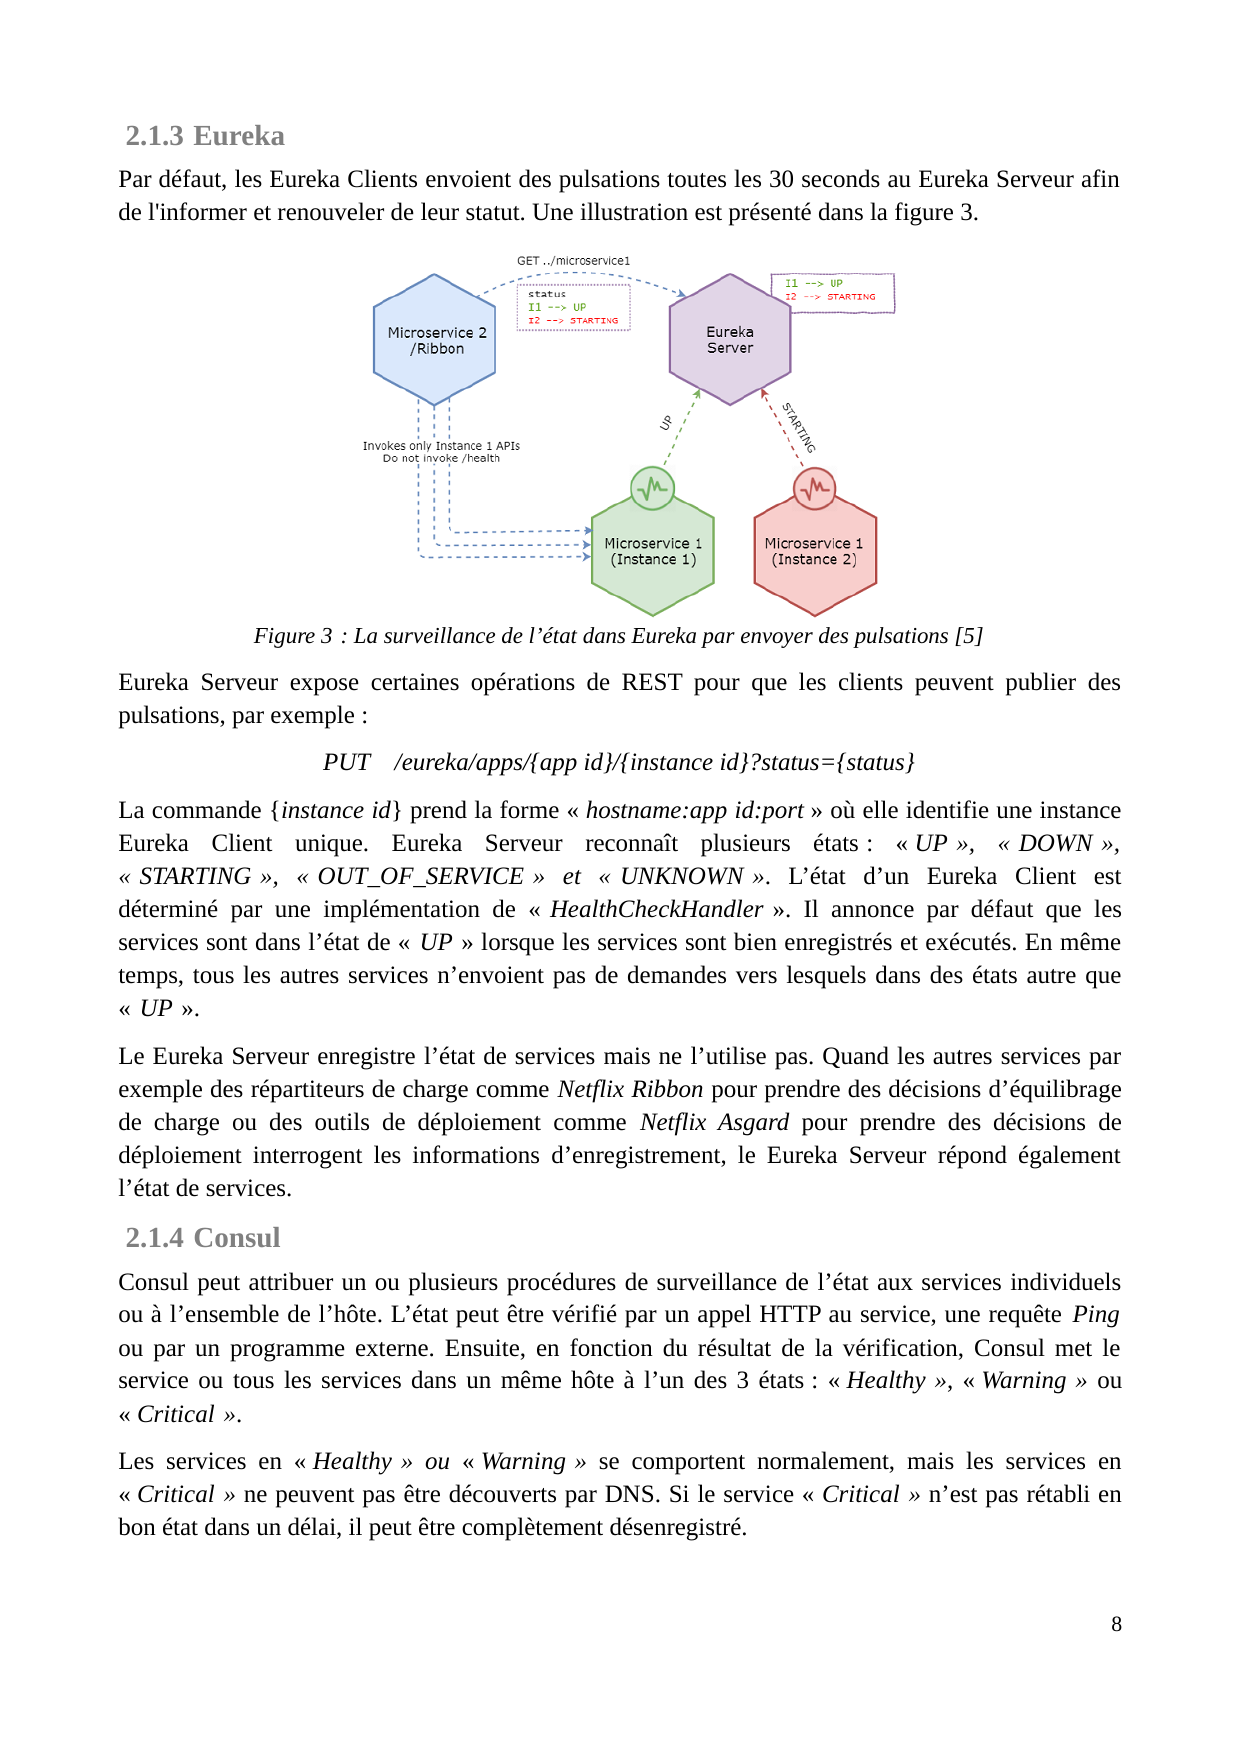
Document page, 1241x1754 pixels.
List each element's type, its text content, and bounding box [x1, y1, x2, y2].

subtitle Consul [118, 1221, 1122, 1254]
text Eureka Serveur expose certaines opérations de REST pour que les clients peuvent publier des pulsations, par exemple : [118, 667, 1122, 729]
subtitle Eureka [118, 118, 1122, 152]
text Le Eureka Serveur enregistre l’état de services mais ne l’utilise pas. Quand les autres services par exemple des répartiteurs de charge comme Netflix Ribbon pour prendre des décisions d’équilibrage de charge ou des outils de déploiement comme Netflix Asgard pour prendre des décisions de déploiement interrogent les informations d’enregistrement, le Eureka Serveur répond également l’état de services. [118, 1041, 1122, 1202]
picture [360, 251, 901, 619]
text Figure 3 : La surveillance de l’état dans Eureka par envoyer des pulsations [5] [118, 245, 1122, 648]
text Par défaut, les Eureka Clients envoient des pulsations toutes les 30 seconds au Eureka Serveur afin de l'informer et renouveler de leur statut. Une illustration est présenté dans la figure 3. [118, 164, 1122, 226]
text Consul peut attribuer un ou plusieurs procédures de surveillance de l’état aux services individuels ou à l’ensemble de l’hôte. L’état peut être vérifié par un appel HTTP au service, une requête Ping ou par un programme externe. Ensuite, en fonction du résultat de la vérification, Consul met le service ou tous les services dans un même hôte à l’un des 3 états : « Healthy », « Warning » ou « Critical ». [118, 1267, 1122, 1427]
text La commande {instance id} prend la forme « hostname:app id:port » où elle identifie une instance Eureka Client unique. Eureka Serveur reconnaît plusieurs états : « UP », « DOWN », « STARTING », « OUT_OF_SERVICE » et « UNKNOWN ». L’état d’un Eureka Client est déterminé par une implémentation de « HealthCheckHandler ». Il annonce par défaut que les services sont dans l’état de « UP » lorsque les services sont bien enregistrés et exécutés. En même temps, tous les autres services n’envoient pas de demandes vers lesquels dans des états autre que « UP ». [118, 795, 1122, 1022]
text PUT /eureka/apps/{app id}/{instance id}?status={status} [118, 747, 1122, 776]
text Les services en « Healthy » ou « Warning » se comportent normalement, mais les services en « Critical » ne peuvent pas être découverts par DNS. Si le service « Critical » n’est pas rétabli en bon état dans un délai, il peut être complètement désenregistré. [118, 1446, 1122, 1541]
